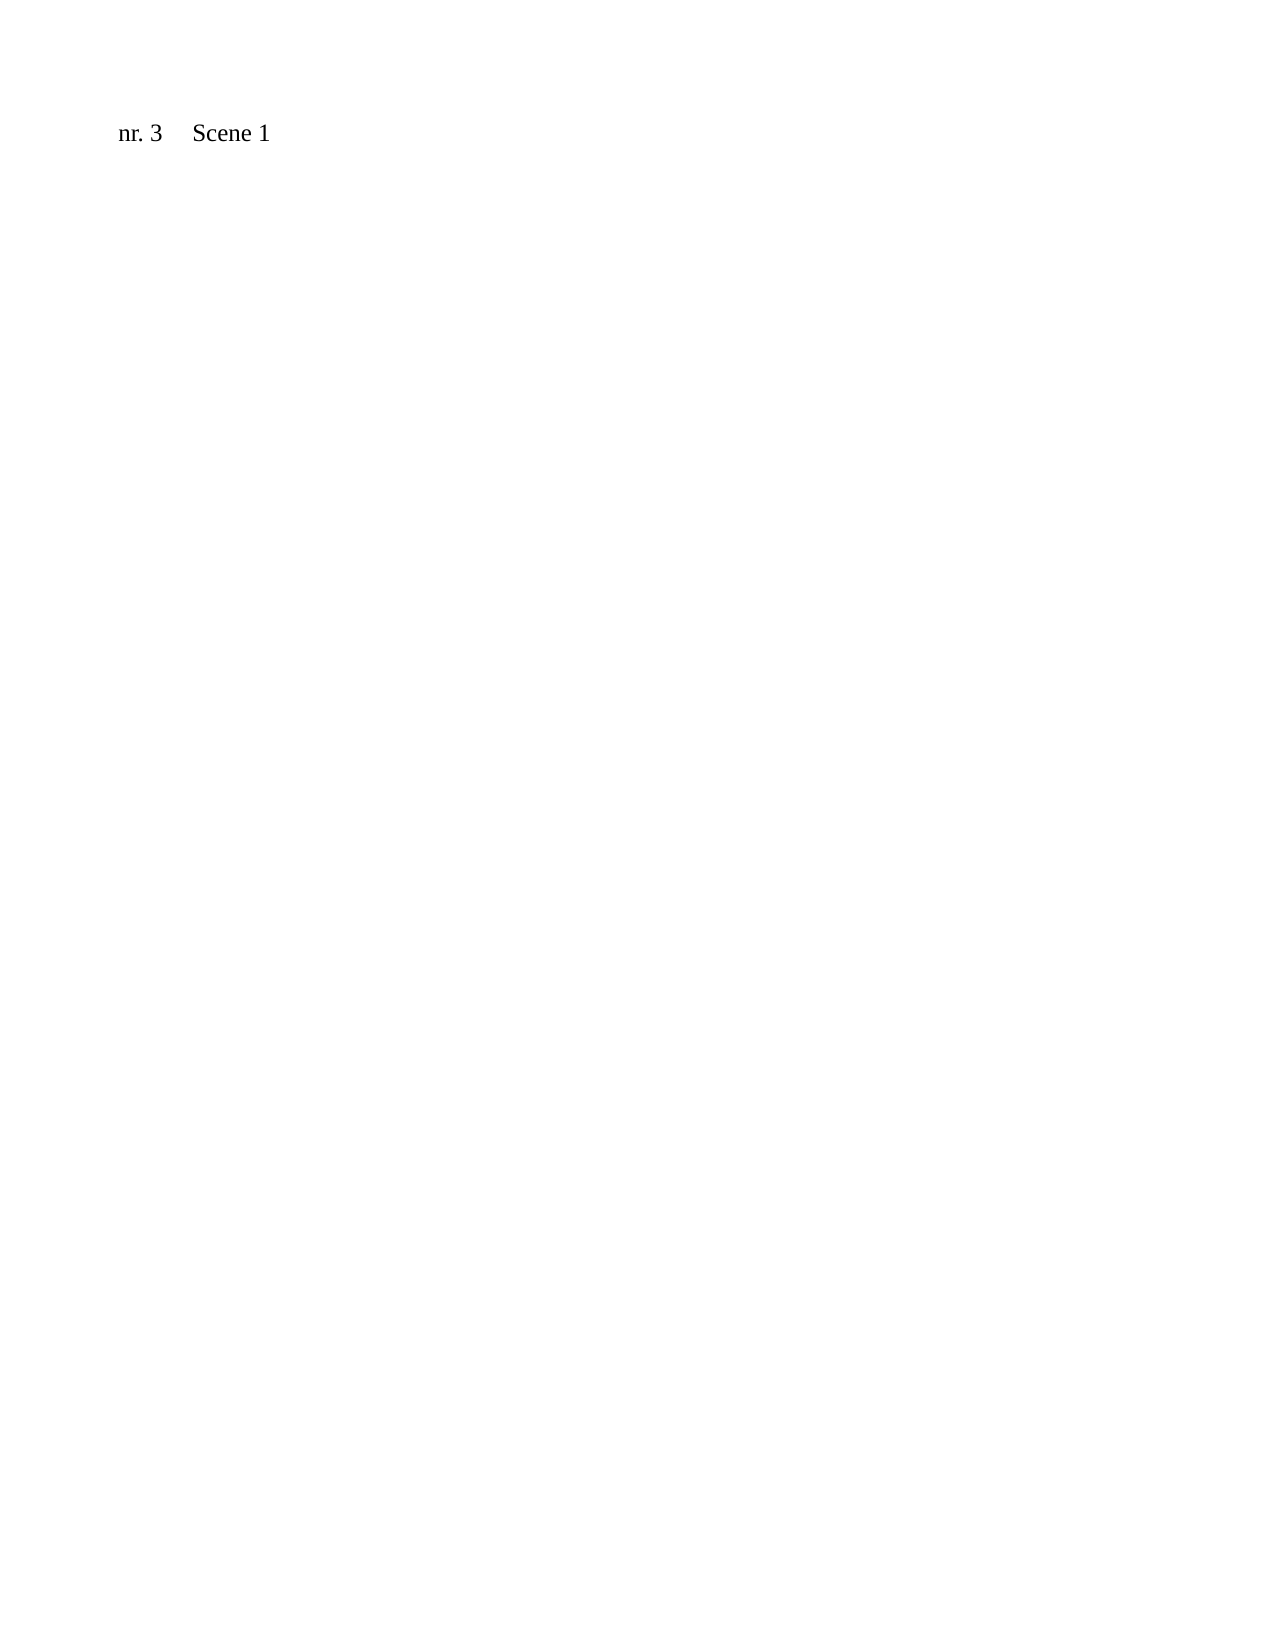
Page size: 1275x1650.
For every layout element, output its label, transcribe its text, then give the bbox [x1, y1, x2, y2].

text nr. 3 Scene 1 [118, 118, 1157, 147]
